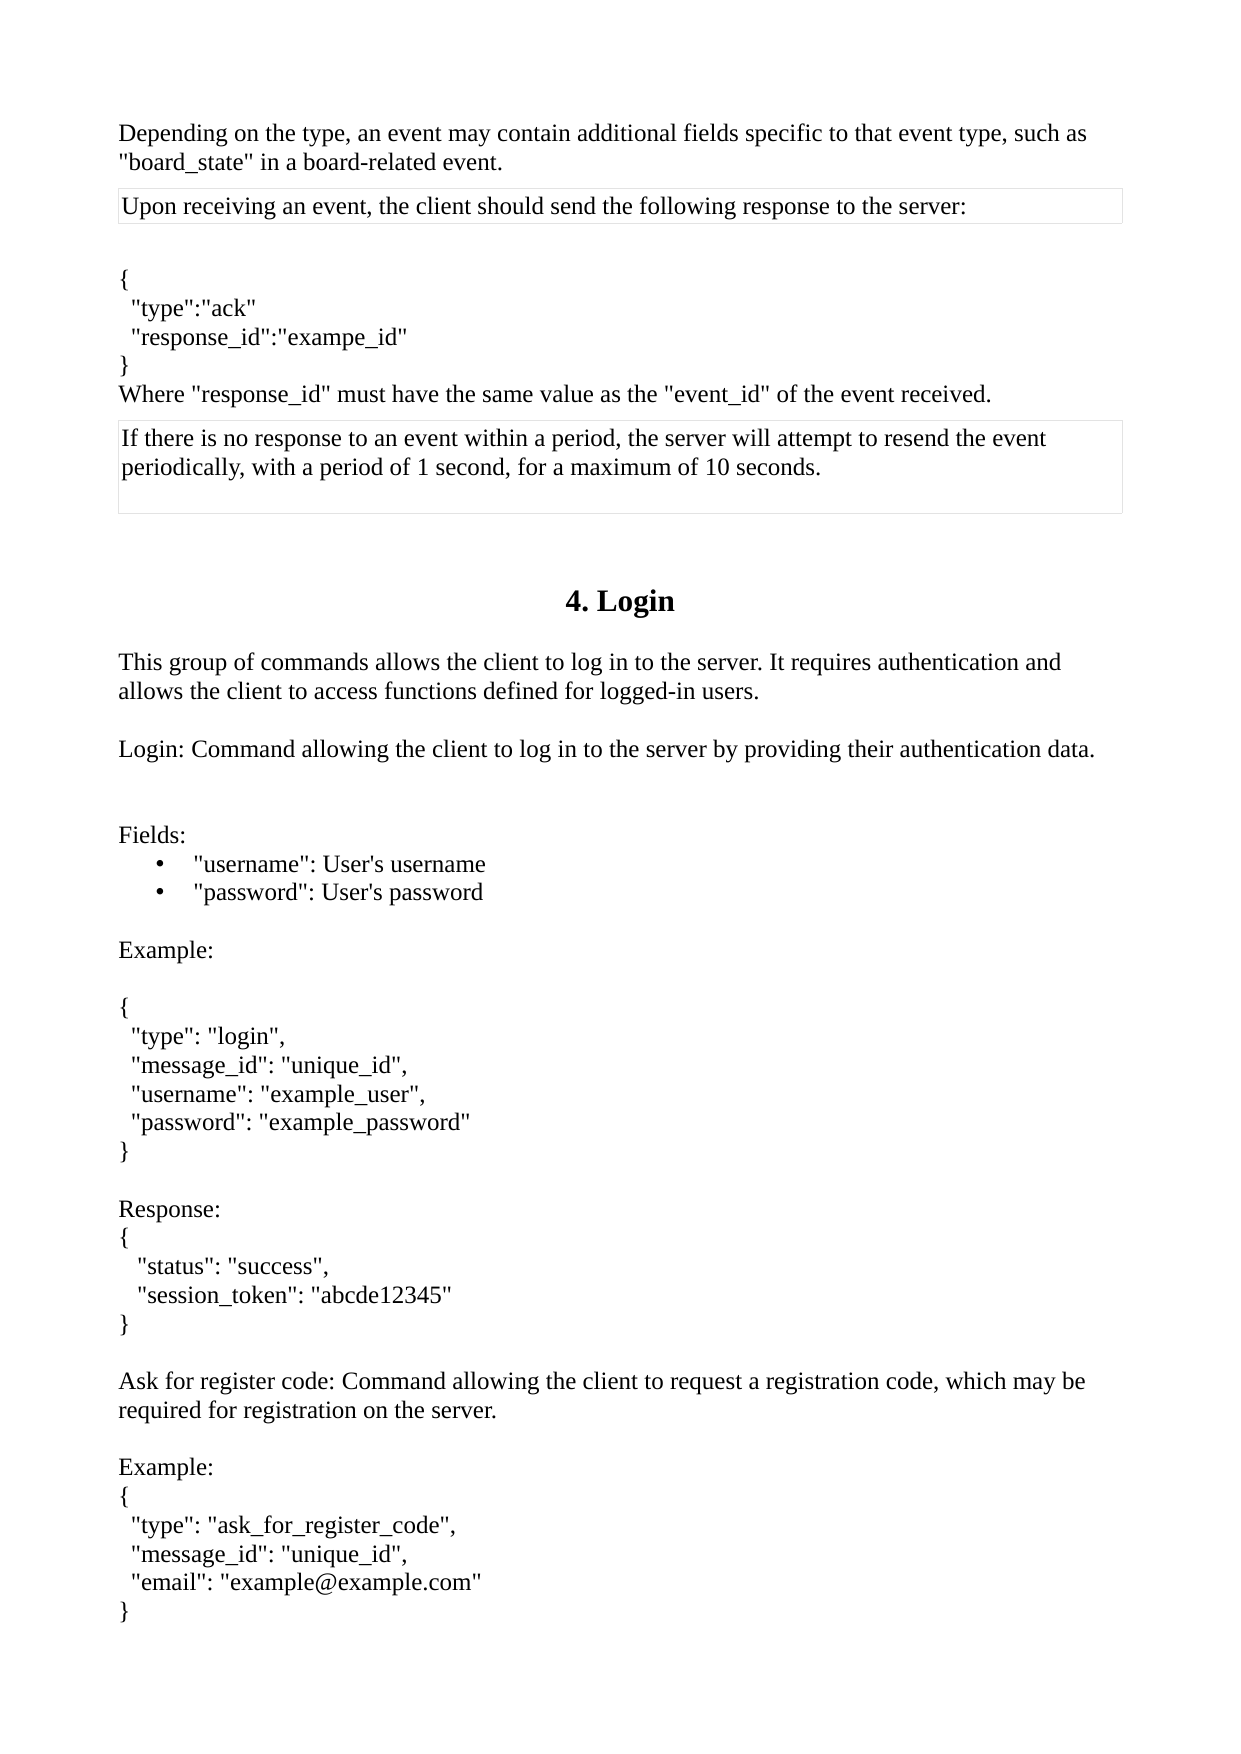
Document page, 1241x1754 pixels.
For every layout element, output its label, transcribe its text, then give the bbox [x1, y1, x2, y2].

text { [118, 1222, 1122, 1251]
text Login: Command allowing the client to log in to the server by providing their authentication data. [118, 734, 1122, 762]
text If there is no response to an event within a period, the server will attempt to resend the event periodically, with a period of 1 second, for a maximum of 10 seconds. [119, 421, 1122, 513]
text "type":"ack" [118, 293, 1122, 322]
text Response: [118, 1194, 1122, 1222]
text "session_token": "abcde12345" [118, 1280, 1122, 1309]
text Fields: [118, 820, 1122, 849]
text } [118, 1136, 1122, 1165]
text Example: [118, 1452, 1122, 1481]
text Ask for register code: Command allowing the client to request a registration code, which may be required for registration on the server. [118, 1366, 1122, 1424]
text "message_id": "unique_id", [118, 1539, 1122, 1567]
text Example: [118, 935, 1122, 964]
text "response_id":"exampe_id" [118, 322, 1122, 350]
list "username": User's username [156, 849, 1122, 877]
text "type": "ask_for_register_code", [118, 1510, 1122, 1539]
text "type": "login", [118, 1021, 1122, 1050]
text "status": "success", [118, 1251, 1122, 1280]
text "password": "example_password" [118, 1107, 1122, 1136]
text } [118, 1596, 1122, 1625]
text "username": "example_user", [118, 1079, 1122, 1107]
text 4. Login [118, 583, 1122, 619]
text This group of commands allows the client to log in to the server. It requires authentication and allows the client to access functions defined for logged-in users. [118, 647, 1122, 705]
text Where "response_id" must have the same value as the "event_id" of the event received. [118, 379, 1122, 408]
text { [118, 1481, 1122, 1510]
text Depending on the type, an event may contain additional fields specific to that event type, such as "board_state" in a board-related event. [118, 118, 1122, 176]
text { [118, 264, 1122, 293]
text "message_id": "unique_id", [118, 1050, 1122, 1079]
text } [118, 350, 1122, 379]
text "email": "example@example.com" [118, 1567, 1122, 1596]
list "password": User's password [156, 877, 1122, 906]
text { [118, 992, 1122, 1021]
text Upon receiving an event, the client should send the following response to the server: [119, 189, 1122, 223]
text } [118, 1309, 1122, 1337]
